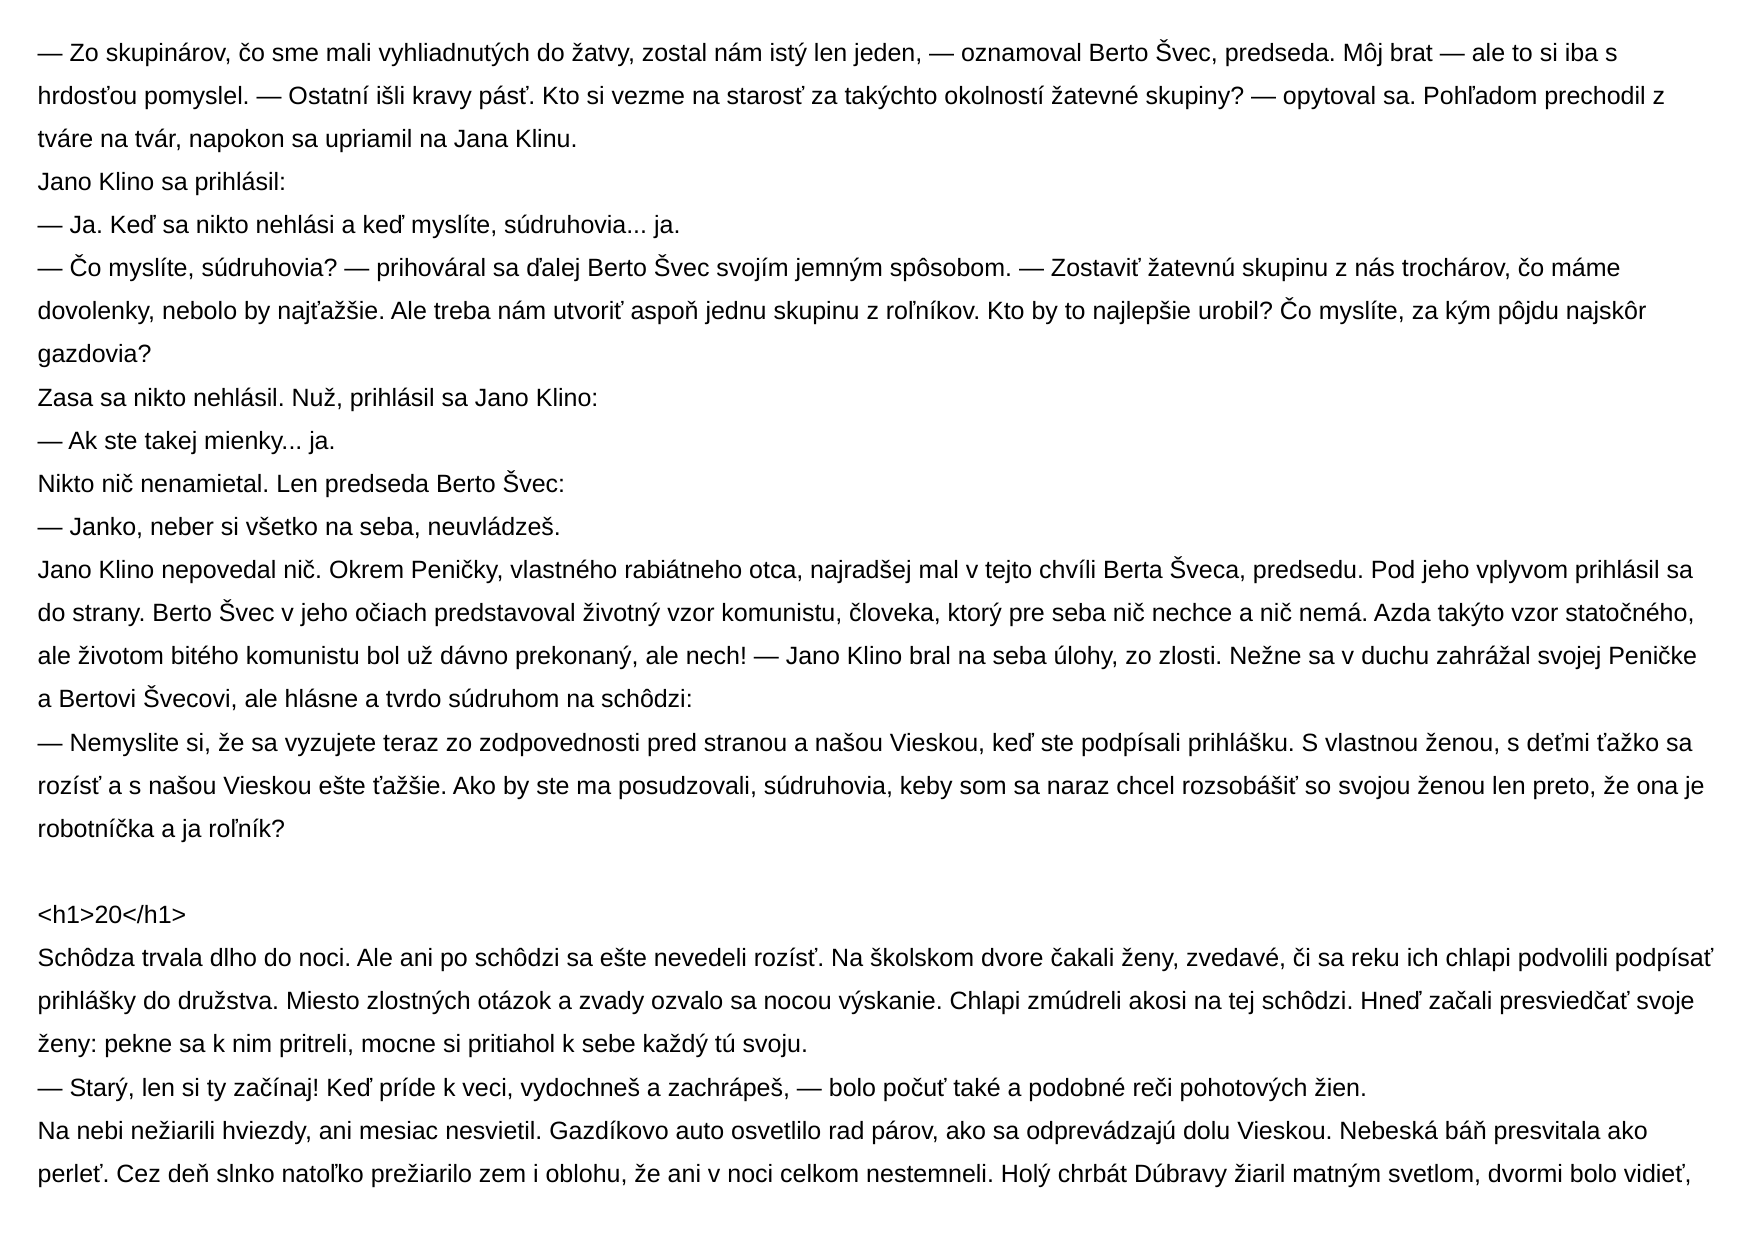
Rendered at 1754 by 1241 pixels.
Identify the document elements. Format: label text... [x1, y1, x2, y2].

text — Starý, len si ty začínaj! Keď príde k veci, vydochneš a zachrápeš, — bolo počuť také a podobné reči pohotových žien. [37, 1072, 1716, 1101]
text — Janko, neber si všetko na seba, neuvládzeš. [37, 512, 1716, 541]
text Na nebi nežiarili hviezdy, ani mesiac nesvietil. Gazdíkovo auto osvetlilo rad párov, ako sa odprevádzajú dolu Vieskou. Nebeská báň presvitala ako perleť. Cez deň slnko natoľko prežiarilo zem i oblohu, že ani v noci celkom nestemneli. Holý chrbát Dúbravy žiaril matným svetlom, dvormi bolo vidieť, [37, 1116, 1716, 1187]
text Jano Klino sa prihlásil: [37, 167, 1716, 196]
text <h1>20</h1> [37, 900, 1716, 929]
text Nikto nič nenamietal. Len predseda Berto Švec: [37, 469, 1716, 497]
text Jano Klino nepovedal nič. Okrem Peničky, vlastného rabiátneho otca, najradšej mal v tejto chvíli Berta Šveca, predsedu. Pod jeho vplyvom prihlásil sa do strany. Berto Švec v jeho očiach predstavoval životný vzor komunistu, človeka, ktorý pre seba nič nechce a nič nemá. Azda takýto vzor statočného, ale životom bitého komunistu bol už dávno prekonaný, ale nech! — Jano Klino bral na seba úlohy, zo zlosti. Nežne sa v duchu zahrážal svojej Peničke a Bertovi Švecovi, ale hlásne a tvrdo súdruhom na schôdzi: [37, 555, 1716, 713]
text Schôdza trvala dlho do noci. Ale ani po schôdzi sa ešte nevedeli rozísť. Na školskom dvore čakali ženy, zvedavé, či sa reku ich chlapi podvolili podpísať prihlášky do družstva. Miesto zlostných otázok a zvady ozvalo sa nocou výskanie. Chlapi zmúdreli akosi na tej schôdzi. Hneď začali presviedčať svoje ženy: pekne sa k nim pritreli, mocne si pritiahol k sebe každý tú svoju. [37, 943, 1716, 1058]
text — Čo myslíte, súdruhovia? — prihováral sa ďalej Berto Švec svojím jemným spôsobom. — Zostaviť žatevnú skupinu z nás trochárov, čo máme dovolenky, nebolo by najťažšie. Ale treba nám utvoriť aspoň jednu skupinu z roľníkov. Kto by to najlepšie urobil? Čo myslíte, za kým pôjdu najskôr gazdovia? [37, 253, 1716, 368]
text — Zo skupinárov, čo sme mali vyhliadnutých do žatvy, zostal nám istý len jeden, — oznamoval Berto Švec, predseda. Môj brat — ale to si iba s hrdosťou pomyslel. — Ostatní išli kravy pásť. Kto si vezme na starosť za takýchto okolností žatevné skupiny? — opytoval sa. Pohľadom prechodil z tváre na tvár, napokon sa upriamil na Jana Klinu. [37, 37, 1716, 152]
text Zasa sa nikto nehlásil. Nuž, prihlásil sa Jano Klino: [37, 382, 1716, 411]
text — Ja. Keď sa nikto nehlási a keď myslíte, súdruhovia... ja. [37, 210, 1716, 239]
text — Ak ste takej mienky... ja. [37, 426, 1716, 454]
text — Nemyslite si, že sa vyzujete teraz zo zodpovednosti pred stranou a našou Vieskou, keď ste podpísali prihlášku. S vlastnou ženou, s deťmi ťažko sa rozísť a s našou Vieskou ešte ťažšie. Ako by ste ma posudzovali, súdruhovia, keby som sa naraz chcel rozsobášiť so svojou ženou len preto, že ona je robotníčka a ja roľník? [37, 727, 1716, 842]
